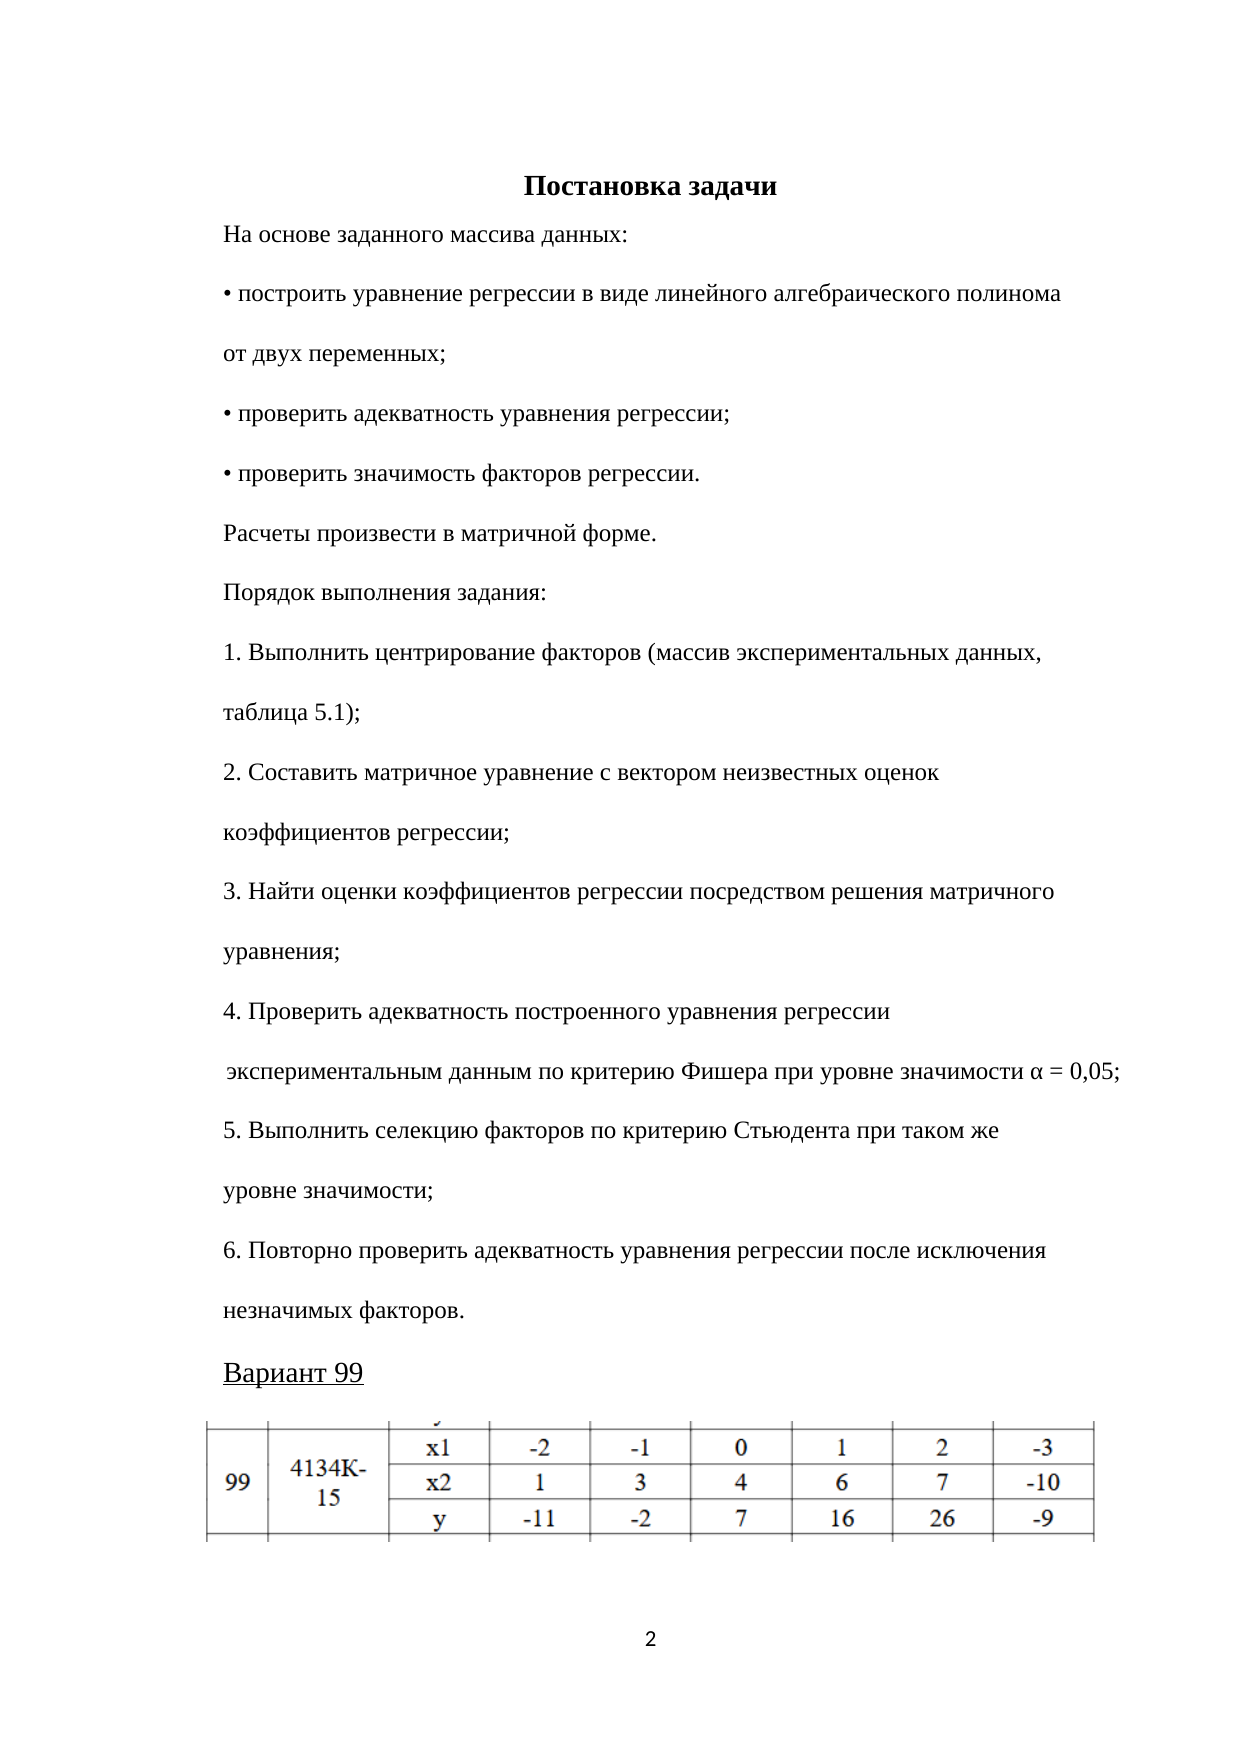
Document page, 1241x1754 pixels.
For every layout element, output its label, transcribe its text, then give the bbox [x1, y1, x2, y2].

text Расчеты произвести в матричной форме. [149, 518, 1152, 546]
text На основе заданного массива данных: [149, 219, 1152, 247]
text • построить уравнение регрессии в виде линейного алгебраического полинома [149, 278, 1152, 307]
text коэффициентов регрессии; [149, 817, 1152, 845]
text экспериментальным данным по критерию Фишера при уровне значимости α = 0,05; [149, 1056, 1181, 1084]
text от двух переменных; [149, 338, 1152, 367]
text уравнения; [149, 936, 1152, 965]
text 2. Составить матричное уравнение с вектором неизвестных оценок [149, 757, 1152, 786]
text уровне значимости; [149, 1175, 1152, 1204]
text Вариант 99 [149, 1355, 1152, 1388]
text незначимых факторов. [149, 1295, 1152, 1324]
text 3. Найти оценки коэффициентов регрессии посредством решения матричного [149, 876, 1152, 905]
text 6. Повторно проверить адекватность уравнения регрессии после исключения [149, 1235, 1152, 1264]
text 1. Выполнить центрирование факторов (массив экспериментальных данных, [149, 637, 1152, 666]
text 5. Выполнить селекцию факторов по критерию Стьюдента при таком же [149, 1116, 1152, 1144]
subtitle Постановка задачи [149, 168, 1152, 202]
text • проверить значимость факторов регрессии. [149, 458, 1152, 487]
text Порядок выполнения задания: [149, 577, 1152, 606]
text таблица 5.1); [149, 697, 1152, 726]
text 4. Проверить адекватность построенного уравнения регрессии [149, 996, 1152, 1025]
text • проверить адекватность уравнения регрессии; [149, 398, 1152, 427]
picture [200, 1421, 1101, 1542]
